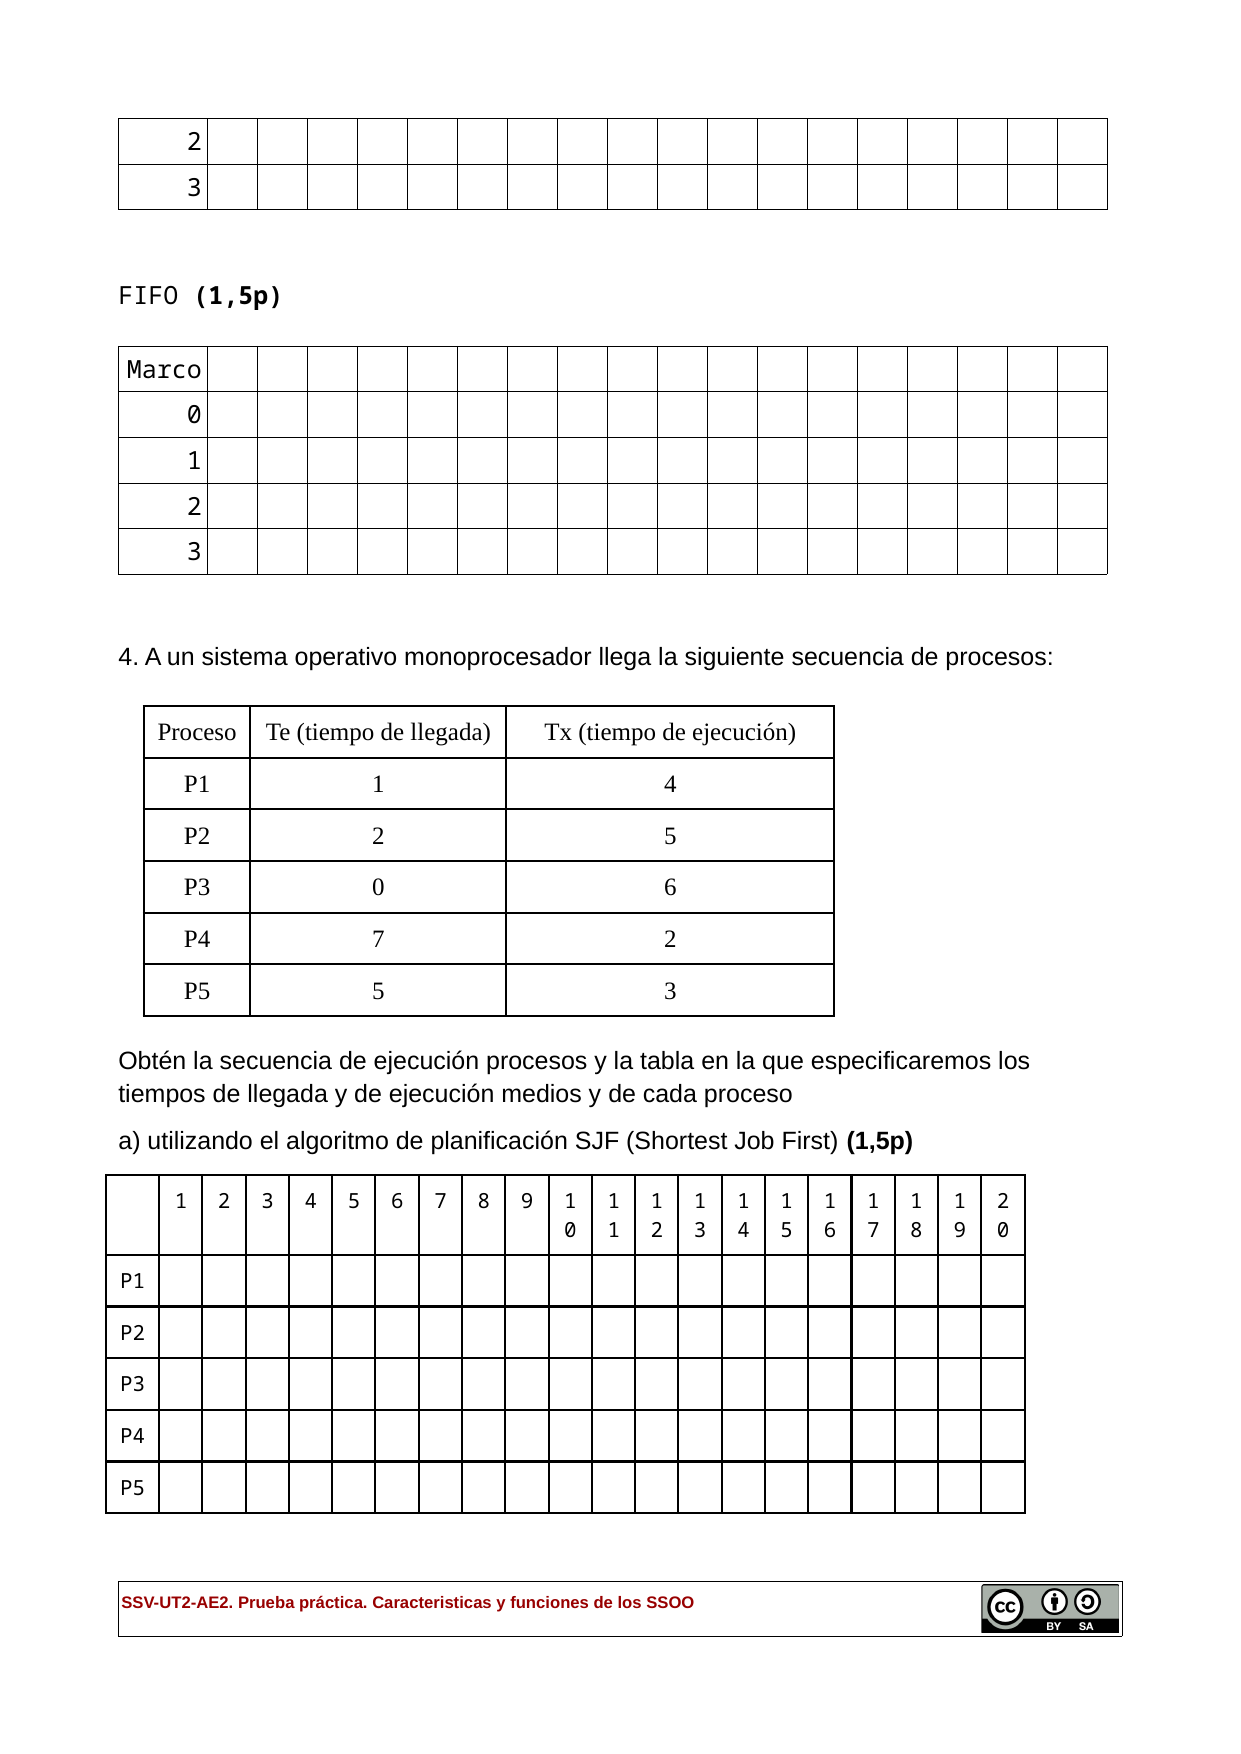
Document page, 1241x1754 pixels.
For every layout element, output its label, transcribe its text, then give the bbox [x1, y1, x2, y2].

table_cell [208, 392, 257, 437]
table_cell [593, 1308, 634, 1357]
table_cell [908, 438, 957, 483]
table_cell [809, 1463, 850, 1512]
table_cell [708, 438, 757, 483]
table_cell [1058, 484, 1107, 528]
table_cell [766, 1463, 807, 1512]
table_cell [508, 529, 557, 574]
table_cell [1008, 119, 1057, 164]
table_header Te (tiempo de llegada) [251, 707, 505, 757]
table_cell [458, 392, 507, 437]
table_header [208, 347, 257, 391]
table_cell [208, 484, 257, 528]
table_header [608, 347, 657, 391]
table_cell [358, 529, 407, 574]
table_header [458, 347, 507, 391]
table_cell [247, 1411, 288, 1460]
table_cell [939, 1359, 980, 1409]
table_header 13 [679, 1176, 721, 1254]
table_cell [593, 1359, 634, 1409]
table_cell [758, 438, 807, 483]
table_cell [358, 392, 407, 437]
table_cell 2 [119, 119, 207, 164]
table_cell [208, 438, 257, 483]
table_cell [458, 119, 507, 164]
table_cell [593, 1463, 634, 1512]
table_cell [208, 529, 257, 574]
table_cell [853, 1359, 894, 1409]
table_cell [809, 1308, 850, 1357]
table_cell [958, 529, 1007, 574]
table_header 6 [376, 1176, 418, 1254]
table_cell [608, 165, 657, 209]
table_cell [308, 529, 357, 574]
table_cell [558, 119, 607, 164]
table_cell [853, 1308, 894, 1357]
table_cell 0 [251, 862, 505, 912]
table_cell [420, 1359, 461, 1409]
table_cell [939, 1411, 980, 1460]
table_cell [358, 438, 407, 483]
table_cell [558, 438, 607, 483]
table_header 14 [723, 1176, 764, 1254]
table_cell [908, 484, 957, 528]
table_header [808, 347, 857, 391]
table_cell [658, 484, 707, 528]
table_header [308, 347, 357, 391]
table_cell [758, 392, 807, 437]
table_cell [958, 438, 1007, 483]
table_cell [458, 484, 507, 528]
table_cell [258, 529, 307, 574]
table_cell [708, 119, 757, 164]
table_cell [658, 392, 707, 437]
table_cell [376, 1308, 418, 1357]
table_cell [636, 1411, 677, 1460]
table_cell [290, 1411, 331, 1460]
table_cell [858, 438, 907, 483]
table_cell P1 [145, 759, 249, 808]
table_cell 2 [251, 810, 505, 860]
table_cell [809, 1256, 850, 1305]
table_header [958, 347, 1007, 391]
table_cell [853, 1256, 894, 1305]
table_cell [708, 165, 757, 209]
table_cell 7 [251, 914, 505, 963]
table_cell [766, 1359, 807, 1409]
table_cell [508, 119, 557, 164]
table_cell [608, 438, 657, 483]
table_cell [982, 1411, 1024, 1460]
table_cell [247, 1359, 288, 1409]
table_cell [358, 119, 407, 164]
table_cell [408, 484, 457, 528]
table_header 9 [506, 1176, 548, 1254]
table_cell [558, 392, 607, 437]
table_cell P4 [145, 914, 249, 963]
table_cell 4 [507, 759, 833, 808]
text Obtén la secuencia de ejecución procesos y la tabla en la que especificaremos los tiempos de llegada y de ejecución medios y de cada proceso [118, 1046, 1122, 1107]
table_cell [208, 119, 257, 164]
table_cell [723, 1411, 764, 1460]
table_header 3 [247, 1176, 288, 1254]
table_cell [258, 392, 307, 437]
table_cell [508, 392, 557, 437]
table_header 11 [593, 1176, 634, 1254]
table_cell [550, 1308, 591, 1357]
table_cell [708, 484, 757, 528]
table_cell [160, 1308, 201, 1357]
table_cell [1058, 438, 1107, 483]
table_cell [458, 438, 507, 483]
table_header 20 [982, 1176, 1024, 1254]
table_cell [679, 1463, 721, 1512]
table_cell [1058, 165, 1107, 209]
table_header 16 [809, 1176, 850, 1254]
table_cell 5 [507, 810, 833, 860]
table_cell 2 [507, 914, 833, 963]
table_cell [808, 484, 857, 528]
table_cell [408, 529, 457, 574]
table_cell [203, 1308, 245, 1357]
table_cell 1 [251, 759, 505, 808]
table_cell [593, 1256, 634, 1305]
table_cell P3 [107, 1359, 158, 1409]
table_cell [258, 484, 307, 528]
table_cell [939, 1308, 980, 1357]
table_cell 5 [251, 965, 505, 1015]
table_header 19 [939, 1176, 980, 1254]
table_cell [679, 1359, 721, 1409]
table_cell [982, 1308, 1024, 1357]
table_cell [408, 438, 457, 483]
table_cell [308, 484, 357, 528]
table_cell [1058, 119, 1107, 164]
table_cell [558, 484, 607, 528]
table_cell 0 [119, 392, 207, 437]
table_cell [333, 1308, 374, 1357]
table_cell P5 [107, 1463, 158, 1512]
table_cell [808, 119, 857, 164]
table_cell [550, 1411, 591, 1460]
table_header Tx (tiempo de ejecución) [507, 707, 833, 757]
table_cell [333, 1463, 374, 1512]
table_cell [758, 529, 807, 574]
table_cell [258, 438, 307, 483]
table_cell [1008, 484, 1057, 528]
table_cell 3 [507, 965, 833, 1015]
table_cell [858, 484, 907, 528]
table_cell [308, 165, 357, 209]
table_cell [550, 1359, 591, 1409]
table_cell 6 [507, 862, 833, 912]
table_cell [1058, 529, 1107, 574]
text a) utilizando el algoritmo de planificación SJF (Shortest Job First) (1,5p) [118, 1126, 1122, 1155]
table_header 8 [463, 1176, 504, 1254]
table_cell [420, 1463, 461, 1512]
table_cell [808, 529, 857, 574]
table_cell [463, 1359, 504, 1409]
table_cell [358, 484, 407, 528]
picture [981, 1584, 1119, 1633]
table_cell [958, 119, 1007, 164]
table_cell [290, 1308, 331, 1357]
table_cell [376, 1463, 418, 1512]
table_cell [982, 1463, 1024, 1512]
table_header [908, 347, 957, 391]
table_cell [258, 119, 307, 164]
table_cell [636, 1359, 677, 1409]
table_cell [608, 392, 657, 437]
table_cell [508, 484, 557, 528]
table_cell [203, 1411, 245, 1460]
table_cell [896, 1359, 937, 1409]
table_cell [408, 119, 457, 164]
table_cell [679, 1256, 721, 1305]
table_cell [808, 392, 857, 437]
table_cell [858, 119, 907, 164]
table_cell [982, 1256, 1024, 1305]
table_cell [896, 1256, 937, 1305]
table_cell 2 [119, 484, 207, 528]
table_cell [420, 1256, 461, 1305]
table_cell [203, 1256, 245, 1305]
table_cell [658, 119, 707, 164]
table_header 10 [550, 1176, 591, 1254]
table_cell [506, 1411, 548, 1460]
table_header [358, 347, 407, 391]
table_cell [758, 119, 807, 164]
table_cell [908, 392, 957, 437]
table_cell [1008, 438, 1057, 483]
table_cell [808, 165, 857, 209]
table_cell [420, 1308, 461, 1357]
table_cell [1058, 392, 1107, 437]
table_cell [593, 1411, 634, 1460]
table_cell [723, 1359, 764, 1409]
table_header Marco [119, 347, 207, 391]
table_cell [247, 1256, 288, 1305]
table_cell P2 [145, 810, 249, 860]
table_header 1 [160, 1176, 201, 1254]
table_header [1008, 347, 1057, 391]
table_cell P5 [145, 965, 249, 1015]
table_cell [308, 392, 357, 437]
table_cell [160, 1359, 201, 1409]
table_cell [958, 165, 1007, 209]
table_cell [203, 1463, 245, 1512]
table_cell [636, 1256, 677, 1305]
table_cell [160, 1256, 201, 1305]
table_cell [376, 1411, 418, 1460]
table_cell [458, 165, 507, 209]
table_cell [908, 529, 957, 574]
table_cell [723, 1308, 764, 1357]
table_cell [308, 438, 357, 483]
table_header 15 [766, 1176, 807, 1254]
table_cell [766, 1411, 807, 1460]
table_cell [376, 1359, 418, 1409]
table_cell P1 [107, 1256, 158, 1305]
table_cell 1 [119, 438, 207, 483]
table_cell [308, 119, 357, 164]
table_cell [1008, 165, 1057, 209]
table_cell [723, 1256, 764, 1305]
table_cell [506, 1359, 548, 1409]
table_cell [658, 165, 707, 209]
table_cell [809, 1411, 850, 1460]
table_cell [858, 529, 907, 574]
table_header [708, 347, 757, 391]
table_cell [1008, 529, 1057, 574]
table_header [107, 1176, 158, 1254]
table_cell [376, 1256, 418, 1305]
table_cell [896, 1463, 937, 1512]
table_header 17 [853, 1176, 894, 1254]
table_cell [708, 392, 757, 437]
table_cell [636, 1463, 677, 1512]
table_cell [463, 1256, 504, 1305]
table_header [408, 347, 457, 391]
table_cell [463, 1411, 504, 1460]
table_cell [636, 1308, 677, 1357]
table_cell [958, 484, 1007, 528]
table_header [758, 347, 807, 391]
table_cell [290, 1463, 331, 1512]
table_cell [290, 1359, 331, 1409]
table_cell [506, 1463, 548, 1512]
table_cell [679, 1411, 721, 1460]
table_cell [203, 1359, 245, 1409]
table_header [558, 347, 607, 391]
table_header 12 [636, 1176, 677, 1254]
table_cell [896, 1308, 937, 1357]
table_cell [758, 165, 807, 209]
table_cell [506, 1308, 548, 1357]
table_cell [160, 1411, 201, 1460]
table_cell [853, 1411, 894, 1460]
table_cell [982, 1359, 1024, 1409]
table_cell [258, 165, 307, 209]
table_cell [408, 392, 457, 437]
table_cell [908, 119, 957, 164]
table_cell [508, 438, 557, 483]
table_cell [290, 1256, 331, 1305]
table_header [258, 347, 307, 391]
table_cell [858, 392, 907, 437]
table_cell [463, 1463, 504, 1512]
table_cell [1008, 392, 1057, 437]
table_cell [758, 484, 807, 528]
table_cell [458, 529, 507, 574]
table_cell [809, 1359, 850, 1409]
table_cell [333, 1359, 374, 1409]
table_cell [858, 165, 907, 209]
table_cell [708, 529, 757, 574]
table_cell [463, 1308, 504, 1357]
table_cell [358, 165, 407, 209]
text FIFO (1,5p) [118, 278, 1122, 312]
table_header [508, 347, 557, 391]
table_header 2 [203, 1176, 245, 1254]
table_header 4 [290, 1176, 331, 1254]
table_cell [723, 1463, 764, 1512]
table_cell [160, 1463, 201, 1512]
table_cell [558, 529, 607, 574]
table_cell [658, 438, 707, 483]
table_cell [506, 1256, 548, 1305]
table_cell [853, 1463, 894, 1512]
table_cell [558, 165, 607, 209]
table_cell [896, 1411, 937, 1460]
table_cell [247, 1463, 288, 1512]
table_cell [550, 1256, 591, 1305]
table_header [858, 347, 907, 391]
table_cell [939, 1256, 980, 1305]
table_cell [608, 119, 657, 164]
text 4. A un sistema operativo monoprocesador llega la siguiente secuencia de procesos: [118, 642, 1122, 671]
table_header [658, 347, 707, 391]
table_cell 3 [119, 529, 207, 574]
table_header 5 [333, 1176, 374, 1254]
table_cell [608, 484, 657, 528]
table_header [1058, 347, 1107, 391]
table_cell [658, 529, 707, 574]
table_cell [766, 1308, 807, 1357]
table_cell [808, 438, 857, 483]
table_cell [550, 1463, 591, 1512]
table_cell [908, 165, 957, 209]
table_cell P3 [145, 862, 249, 912]
table_cell [679, 1308, 721, 1357]
table_header 7 [420, 1176, 461, 1254]
table_cell 3 [119, 165, 207, 209]
table_cell [408, 165, 457, 209]
table_header Proceso [145, 707, 249, 757]
table_cell [508, 165, 557, 209]
table_cell [333, 1256, 374, 1305]
table_header 18 [896, 1176, 937, 1254]
table_cell [766, 1256, 807, 1305]
table_cell P2 [107, 1308, 158, 1357]
table_cell [420, 1411, 461, 1460]
table_cell [958, 392, 1007, 437]
table_cell [939, 1463, 980, 1512]
table_cell [333, 1411, 374, 1460]
table_cell [247, 1308, 288, 1357]
table_cell [608, 529, 657, 574]
table_cell P4 [107, 1411, 158, 1460]
table_cell [208, 165, 257, 209]
